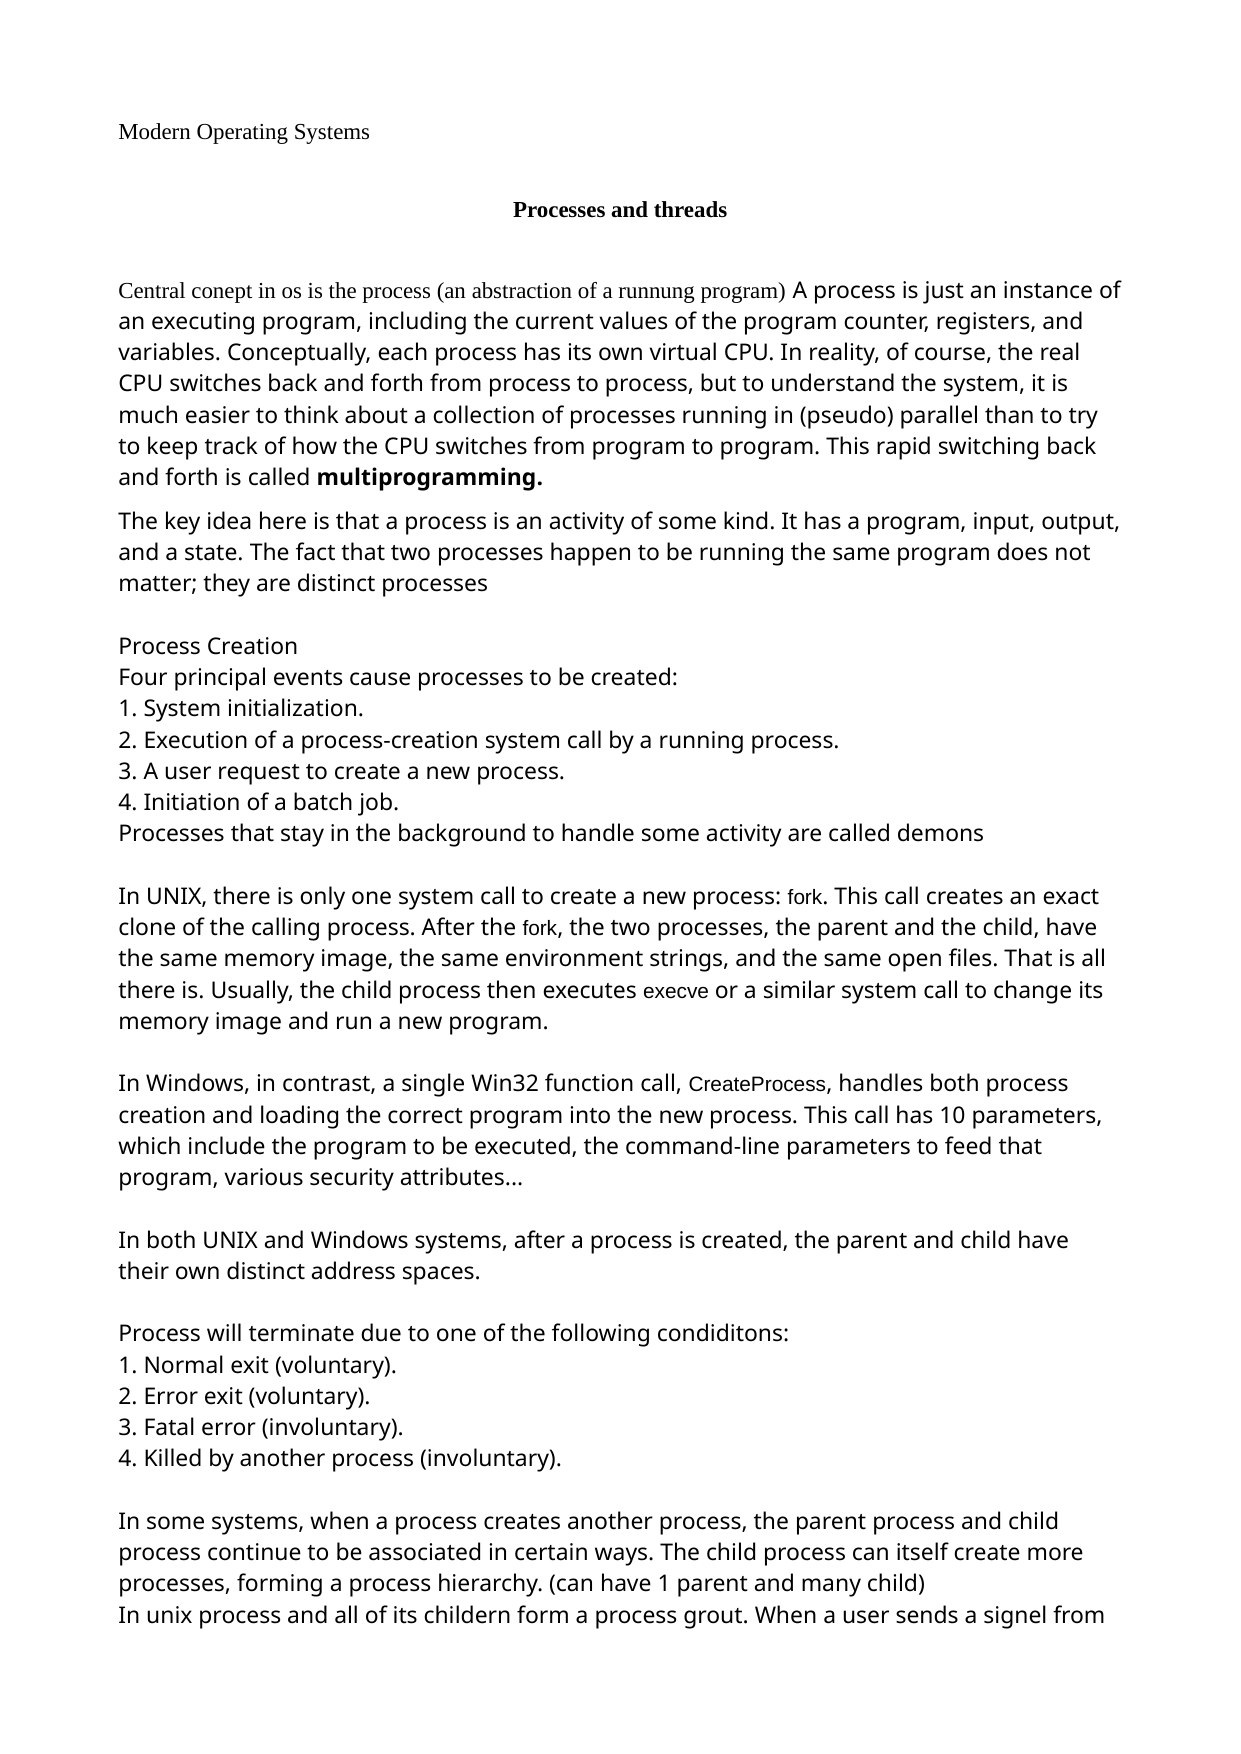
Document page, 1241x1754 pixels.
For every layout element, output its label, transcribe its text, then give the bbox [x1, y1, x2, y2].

text In UNIX, there is only one system call to create a new process: fork. This call creates an exact clone of the calling process. After the fork, the two processes, the parent and the child, have the same memory image, the same environment strings, and the same open files. That is all there is. Usually, the child process then executes execve or a similar system call to change its memory image and run a new program. [118, 880, 1122, 1036]
text Process Creation [118, 630, 1122, 661]
text Process will terminate due to one of the following condiditons: [118, 1317, 1122, 1348]
text 3. A user request to create a new process. [118, 755, 1122, 786]
text In Windows, in contrast, a single Win32 function call, CreateProcess, handles both process creation and loading the correct program into the new process. This call has 10 parameters, which include the program to be executed, the command-line parameters to feed that program, various security attributes... [118, 1067, 1122, 1192]
text 4. Killed by another process (involuntary). [118, 1442, 1122, 1473]
text 2. Error exit (voluntary). [118, 1380, 1122, 1411]
text In unix process and all of its childern form a process grout. When a user sends a signel from [118, 1598, 1122, 1630]
text Modern Operating Systems [118, 118, 1122, 144]
text 4. Initiation of a batch job. [118, 786, 1122, 817]
text 1. System initialization. [118, 692, 1122, 723]
text 1. Normal exit (voluntary). [118, 1348, 1122, 1380]
text Central conept in os is the process (an abstraction of a runnung program) A process is just an instance of an executing program, including the current values of the program counter, registers, and variables. Conceptually, each process has its own virtual CPU. In reality, of course, the real CPU switches back and forth from process to process, but to understand the system, it is much easier to think about a collection of processes running in (pseudo) parallel than to try to keep track of how the CPU switches from program to program. This rapid switching back and forth is called multiprogramming. [118, 273, 1122, 492]
text 3. Fatal error (involuntary). [118, 1411, 1122, 1442]
text Processes and threads [118, 196, 1122, 222]
text In both UNIX and Windows systems, after a process is created, the parent and child have their own distinct address spaces. [118, 1223, 1122, 1286]
text In some systems, when a process creates another process, the parent process and child process continue to be associated in certain ways. The child process can itself create more processes, forming a process hierarchy. (can have 1 parent and many child) [118, 1505, 1122, 1598]
text Four principal events cause processes to be created: [118, 661, 1122, 692]
text The key idea here is that a process is an activity of some kind. It has a program, input, output, and a state. The fact that two processes happen to be running the same program does not matter; they are distinct processes [118, 505, 1122, 598]
text 2. Execution of a process-creation system call by a running process. [118, 723, 1122, 755]
text Processes that stay in the background to handle some activity are called demons [118, 817, 1122, 848]
